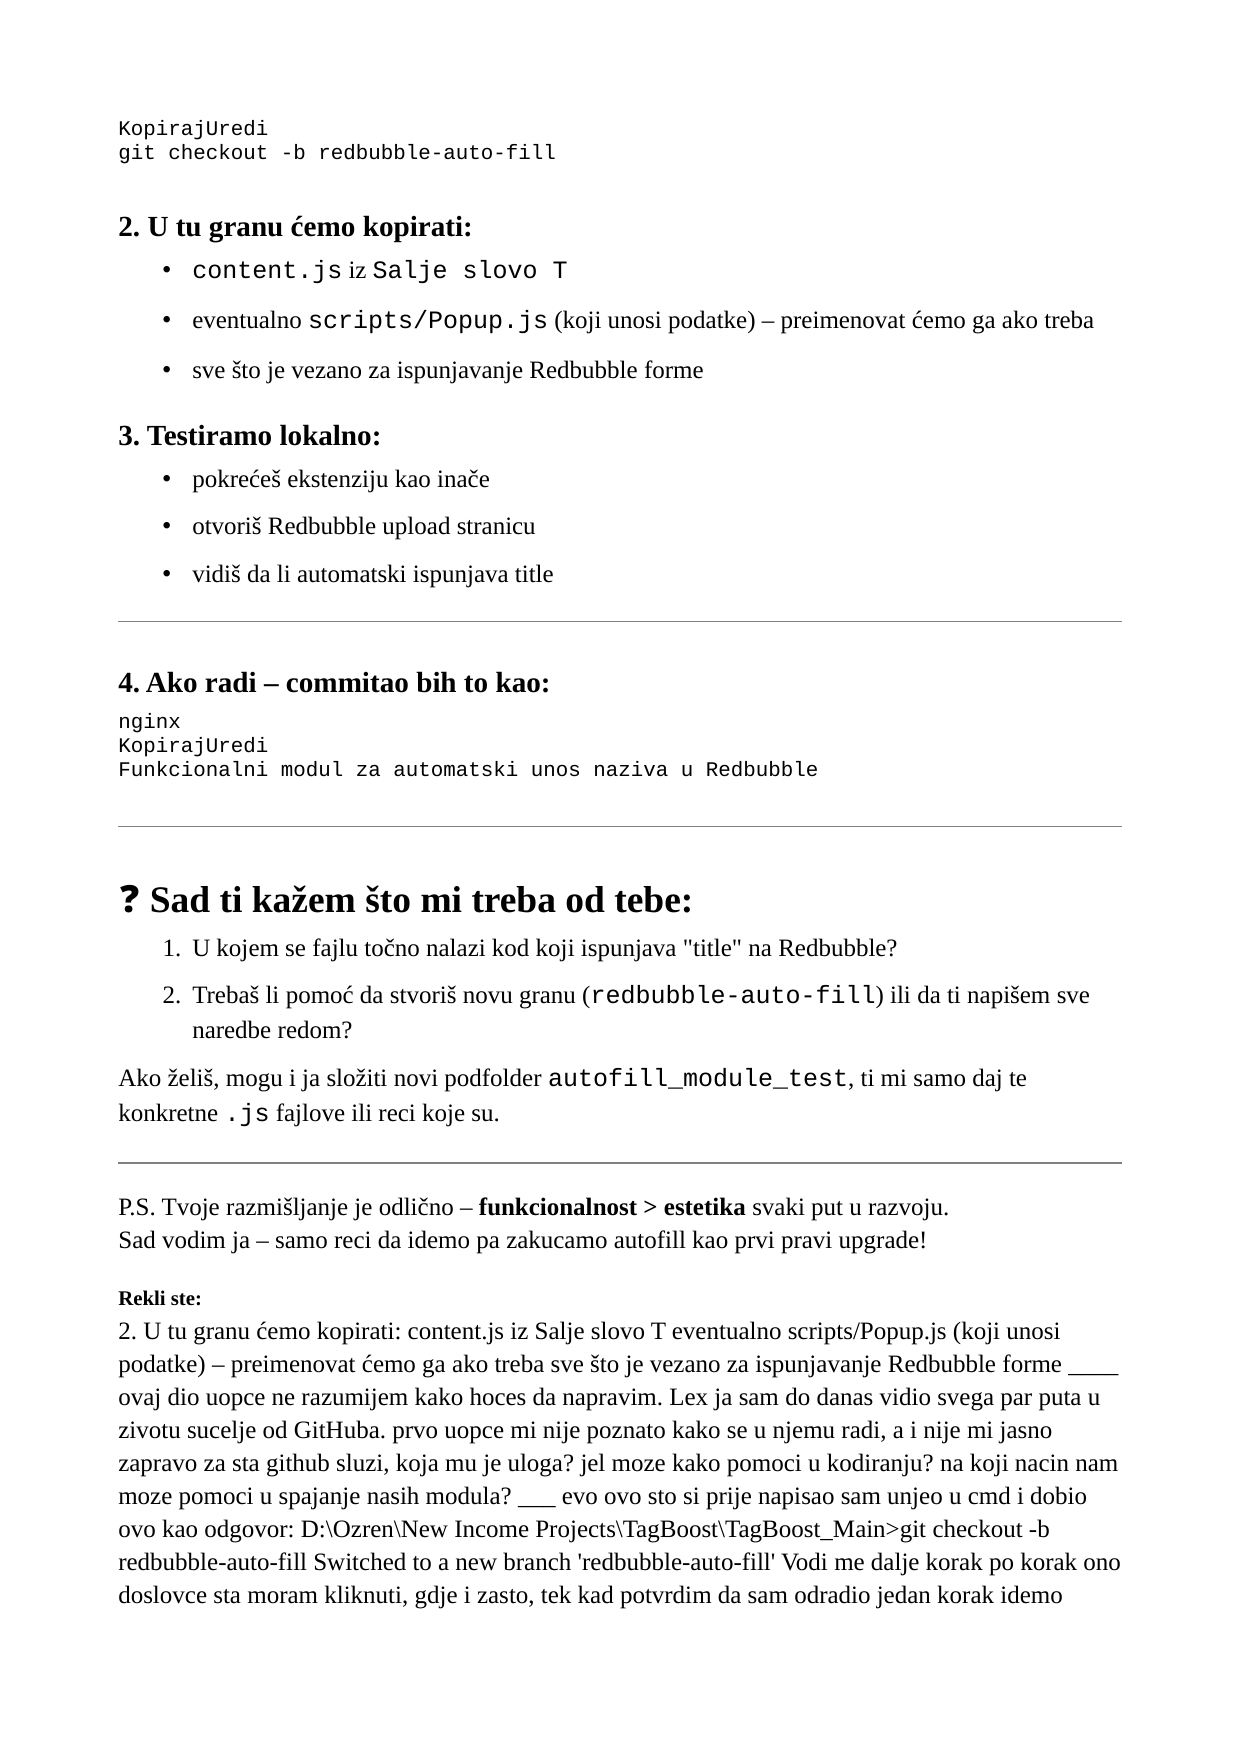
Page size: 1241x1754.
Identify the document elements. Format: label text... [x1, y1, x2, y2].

subtitle 3. Testiramo lokalno: [118, 418, 1122, 451]
text nginx [118, 711, 1122, 735]
text P.S. Tvoje razmišljanje je odlično – funkcionalnost > estetika svaki put u razvoju. Sad vodim ja – samo reci da idemo pa zakucamo autofill kao prvi pravi upgrade! 🚀 [118, 1192, 1122, 1254]
list eventualno scripts/Popup.js (koji unosi podatke) – preimenovat ćemo ga ako treba [162, 306, 1122, 336]
subtitle 2. U tu granu ćemo kopirati: [118, 209, 1122, 243]
text 2. U tu granu ćemo kopirati: content.js iz Salje slovo T eventualno scripts/Popup.js (koji unosi podatke) – preimenovat ćemo ga ako treba sve što je vezano za ispunjavanje Redbubble forme ____ ovaj dio uopce ne razumijem kako hoces da napravim. Lex ja sam do danas vidio svega par puta u zivotu sucelje od GitHuba. prvo uopce mi nije poznato kako se u njemu radi, a i nije mi jasno zapravo za sta github sluzi, koja mu je uloga? jel moze kako pomoci u kodiranju? na koji nacin nam moze pomoci u spajanje nasih modula? ___ evo ovo sto si prije napisao sam unjeo u cmd i dobio ovo kao odgovor: D:\Ozren\New Income Projects\TagBoost\TagBoost_Main>git checkout -b redbubble-auto-fill Switched to a new branch 'redbubble-auto-fill' Vodi me dalje korak po korak ono doslovce sta moram kliknuti, gdje i zasto, tek kad potvrdim da sam odradio jedan korak idemo [118, 1316, 1122, 1609]
text Funkcionalni modul za automatski unos naziva u Redbubble [118, 759, 1122, 782]
text KopirajUredi [118, 118, 1122, 142]
list Trebaš li pomoć da stvoriš novu granu (redbubble-auto-fill) ili da ti napišem sve naredbe redom? [162, 980, 1122, 1044]
text git checkout -b redbubble-auto-fill [118, 142, 1122, 165]
list otvoriš Redbubble upload stranicu [162, 511, 1122, 540]
list sve što je vezano za ispunjavanje Redbubble forme [162, 356, 1122, 384]
list U kojem se fajlu točno nalazi kod koji ispunjava "title" na Redbubble? [162, 933, 1122, 961]
list content.js iz Salje slovo T [162, 256, 1122, 286]
list vidiš da li automatski ispunjava title [162, 559, 1122, 588]
subtitle Rekli ste: [118, 1285, 1122, 1309]
text KopirajUredi [118, 735, 1122, 759]
subtitle 4. Ako radi – commitao bih to kao: [118, 665, 1122, 699]
text Ako želiš, mogu i ja složiti novi podfolder autofill_module_test, ti mi samo daj te konkretne .js fajlove ili reci koje su. [118, 1063, 1122, 1129]
subtitle ❓ Sad ti kažem što mi treba od tebe: [118, 877, 1122, 920]
list pokrećeš ekstenziju kao inače [162, 464, 1122, 492]
